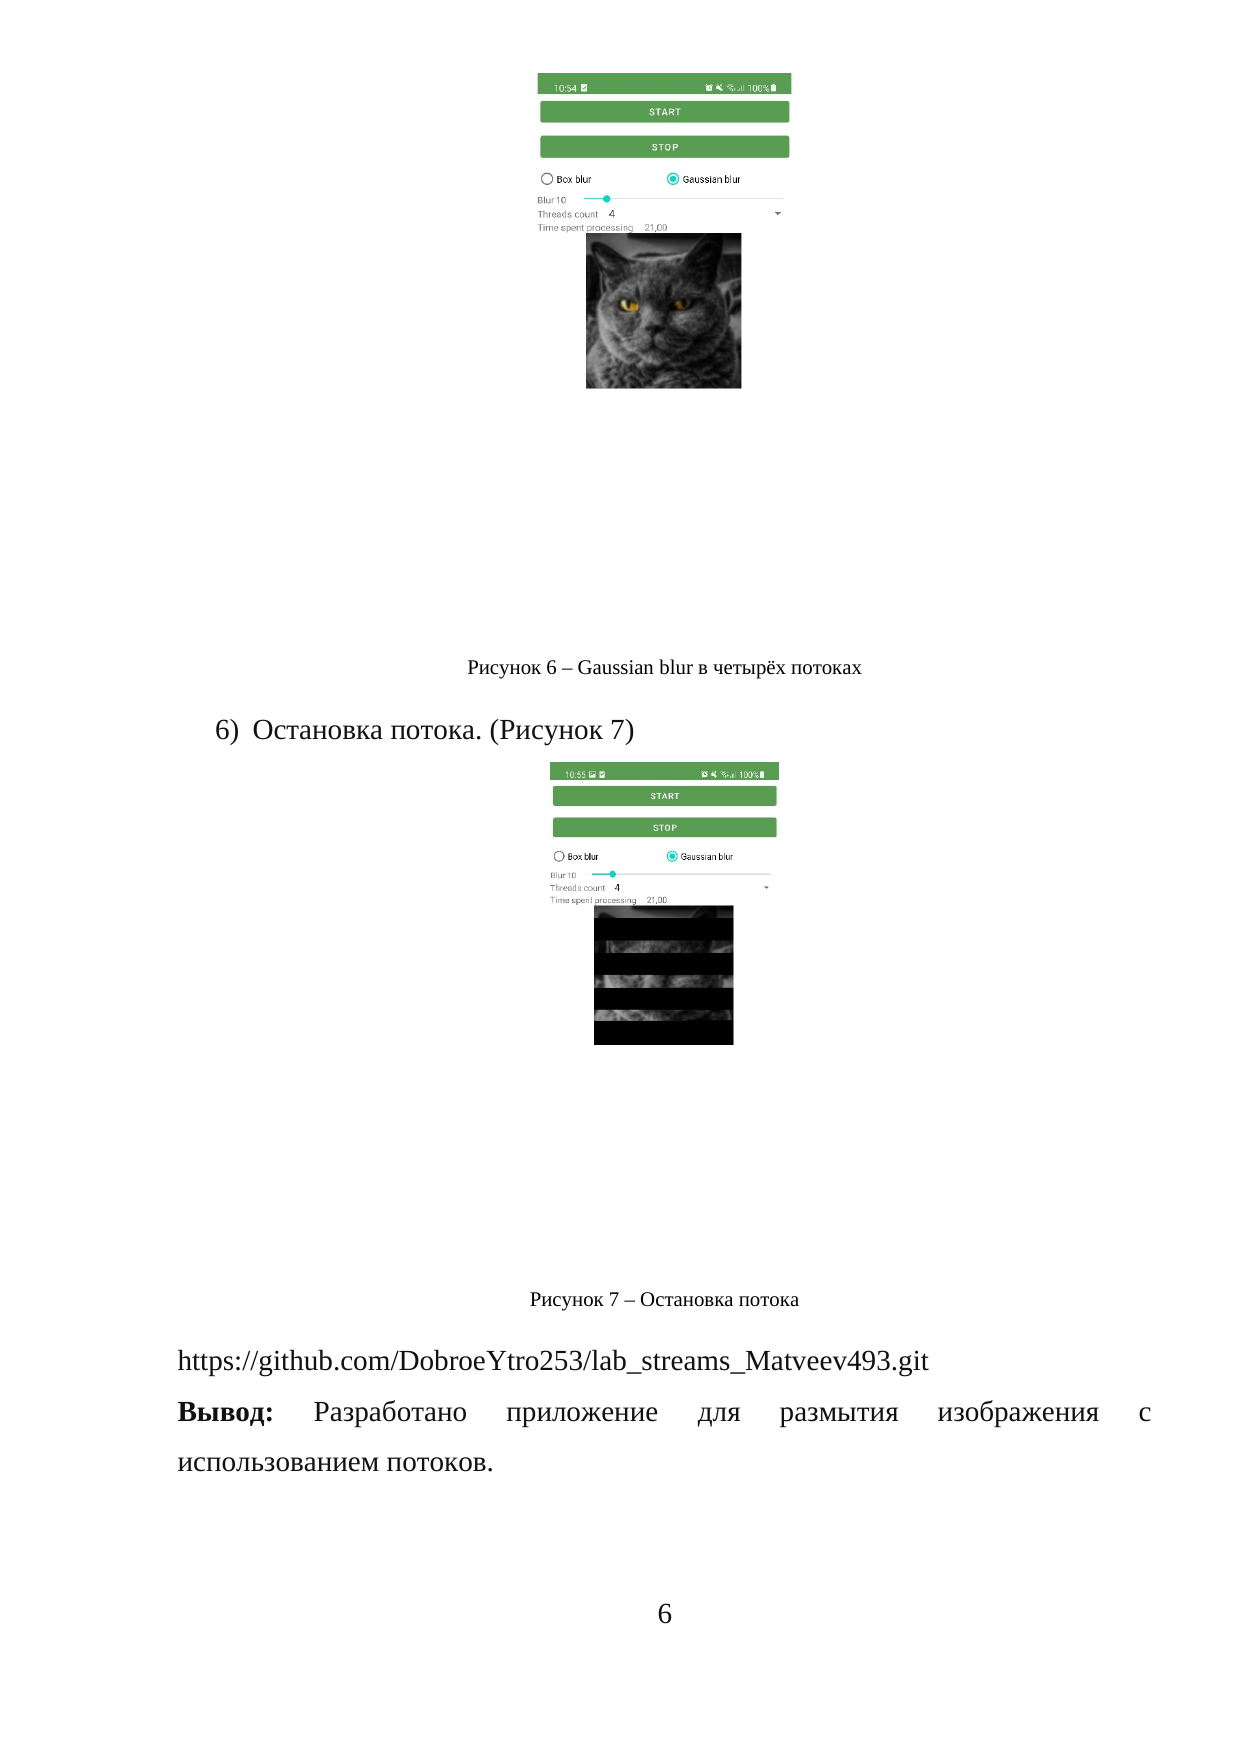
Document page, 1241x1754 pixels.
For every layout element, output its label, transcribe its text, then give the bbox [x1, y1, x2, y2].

text Рисунок 6 – Gaussian blur в четырёх потоках [177, 655, 467, 679]
text Рисунок 6 – Gaussian blur в четырёх потоках [862, 655, 1152, 679]
text Вывод: Разработано приложение для размытия изображения с использованием потоков. [177, 1394, 1152, 1478]
text Рисунок 7 – Остановка потока [799, 1287, 1152, 1311]
text Рисунок 7 – Остановка потока [177, 1287, 530, 1311]
list Остановка потока. (Рисунок 7) [634, 712, 1152, 745]
text https://github.com/DobroeYtro253/lab_streams_Matveev493.git [177, 1343, 1152, 1377]
